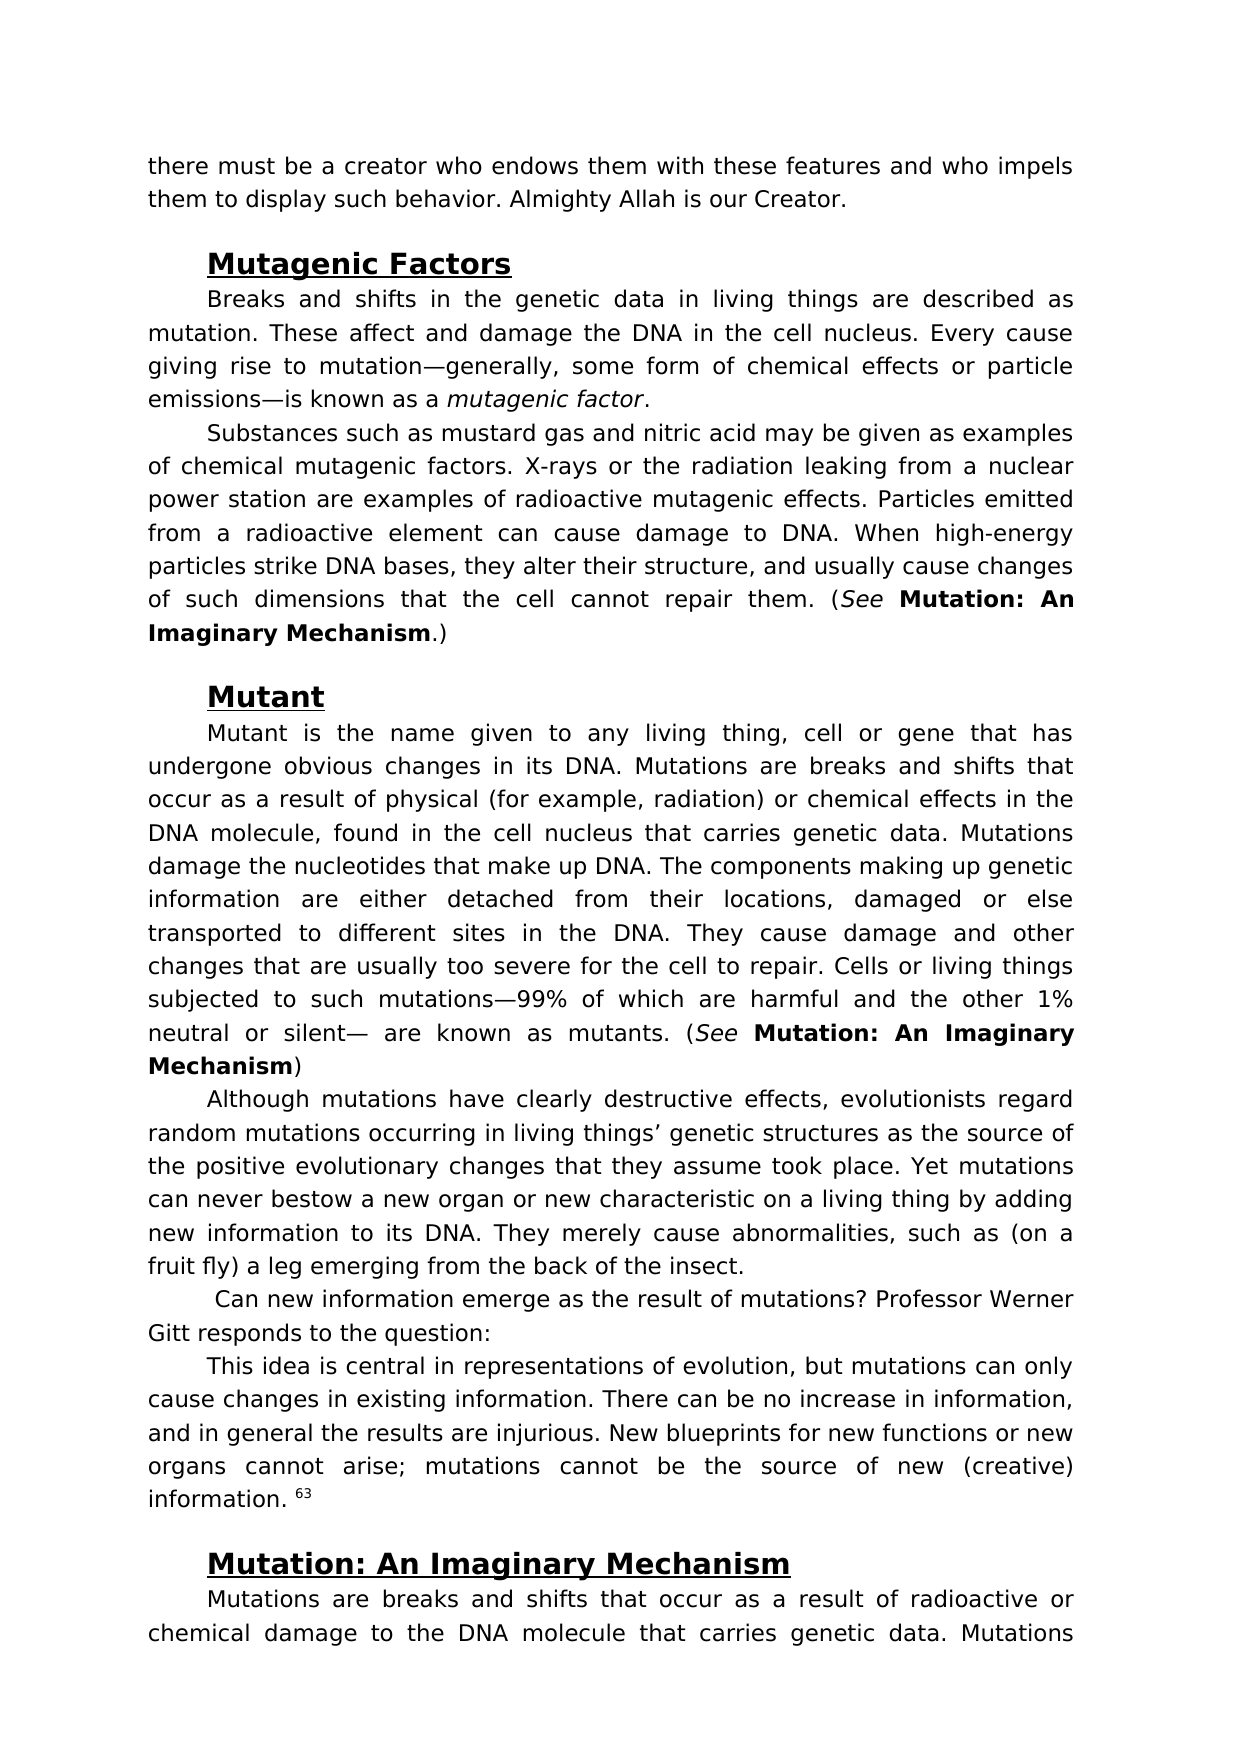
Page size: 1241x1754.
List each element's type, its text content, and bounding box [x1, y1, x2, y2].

text Mutagenic Factors [148, 248, 1075, 281]
text This idea is central in representations of evolution, but mutations can only cause changes in existing information. There can be no increase in information, and in general the results are injurious. New blueprints for new functions or new organs cannot arise; mutations cannot be the source of new (creative) information. [148, 1348, 1075, 1514]
text Can new information emerge as the result of mutations? Professor Werner Gitt responds to the question: [148, 1281, 1075, 1348]
text Breaks and shifts in the genetic data in living things are described as mutation. These affect and damage the DNA in the cell nucleus. Every cause giving rise to mutation—generally, some form of chemical effects or particle emissions—is known as a mutagenic factor. [148, 281, 1075, 414]
text Mutant is the name given to any living thing, cell or gene that has undergone obvious changes in its DNA. Mutations are breaks and shifts that occur as a result of physical (for example, radiation) or chemical effects in the DNA molecule, found in the cell nucleus that carries genetic data. Mutations damage the nucleotides that make up DNA. The components making up genetic information are either detached from their locations, damaged or else transported to different sites in the DNA. They cause damage and other changes that are usually too severe for the cell to repair. Cells or living things subjected to such mutations—99% of which are harmful and the other 1% neutral or silent— are known as mutants. (See Mutation: An Imaginary Mechanism) [148, 714, 1075, 1081]
text there must be a creator who endows them with these features and who impels them to display such behavior. Almighty Allah is our Creator. [148, 148, 1075, 214]
text Mutations are breaks and shifts that occur as a result of radioactive or chemical damage to the DNA molecule that carries genetic data. Mutations [148, 1581, 1075, 1648]
text Substances such as mustard gas and nitric acid may be given as examples of chemical mutagenic factors. X-rays or the radiation leaking from a nuclear power station are examples of radioactive mutagenic effects. Particles emitted from a radioactive element can cause damage to DNA. When high-energy particles strike DNA bases, they alter their structure, and usually cause changes of such dimensions that the cell cannot repair them. (See Mutation: An Imaginary Mechanism.) [148, 414, 1075, 648]
text Mutant [148, 681, 1075, 714]
text Mutation: An Imaginary Mechanism [148, 1548, 1075, 1581]
text Although mutations have clearly destructive effects, evolutionists regard random mutations occurring in living things’ genetic structures as the source of the positive evolutionary changes that they assume took place. Yet mutations can never bestow a new organ or new characteristic on a living thing by adding new information to its DNA. They merely cause abnormalities, such as (on a fruit fly) a leg emerging from the back of the insect. [148, 1081, 1075, 1281]
